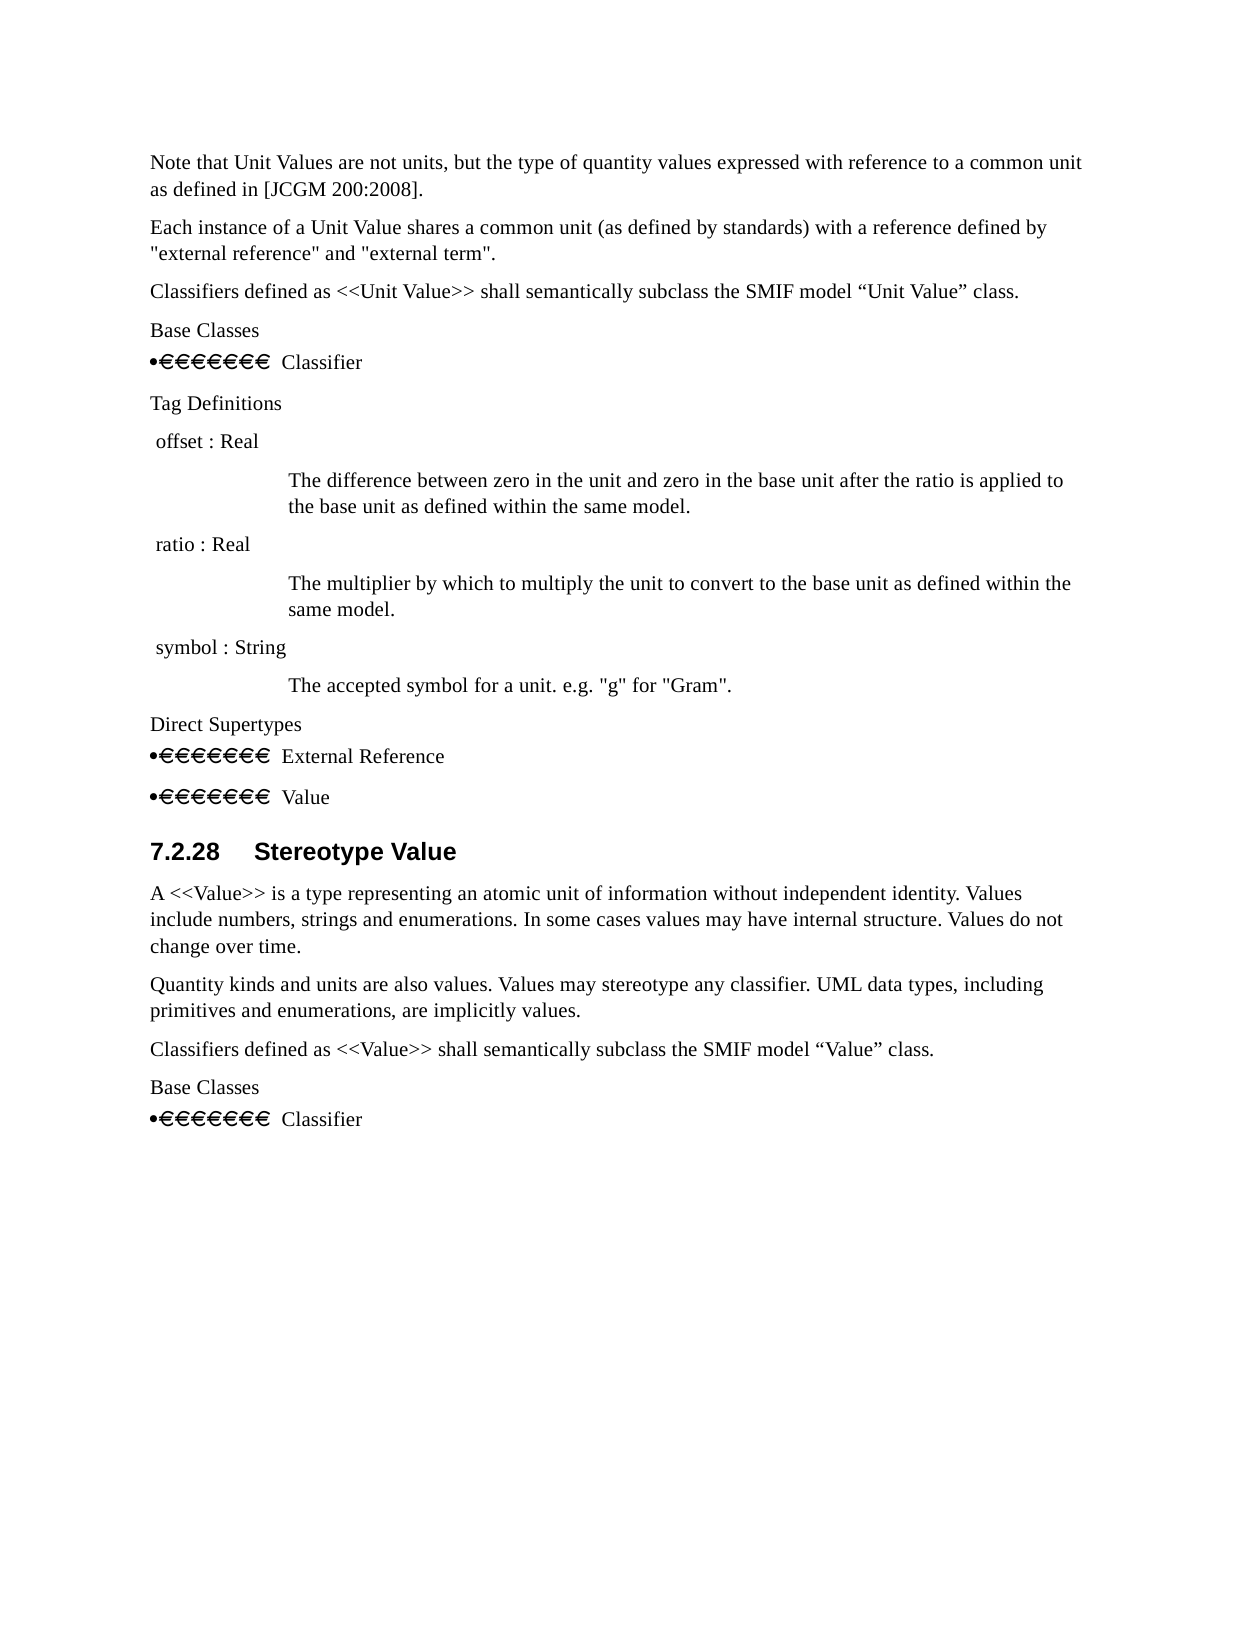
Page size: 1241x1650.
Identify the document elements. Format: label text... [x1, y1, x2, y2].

text offset : Real [150, 429, 1090, 453]
text Note that Unit Values are not units, but the type of quantity values expressed with reference to a common unit as defined in [JCGM 200:2008]. [150, 150, 1090, 201]
text Base Classes [150, 318, 1090, 342]
text Base Classes [150, 1074, 1090, 1099]
text Classifiers defined as <<Unit Value>> shall semantically subclass the SMIF model “Unit Value” class. [150, 279, 1090, 303]
text Classifiers defined as <<Value>> shall semantically subclass the SMIF model “Value” class. [150, 1036, 1090, 1060]
subtitle Stereotype Value [150, 837, 1090, 866]
text ratio : Real [150, 532, 1090, 556]
text symbol : String [150, 635, 1090, 659]
text The accepted symbol for a unit. e.g. "g" for "Gram". [288, 673, 1090, 697]
text · Classifier [150, 350, 1090, 374]
text · External Reference [150, 744, 1090, 768]
text A <<Value>> is a type representing an atomic unit of information without independent identity. Values include numbers, strings and enumerations. In some cases values may have internal structure. Values do not change over time. [150, 881, 1090, 957]
text The difference between zero in the unit and zero in the base unit after the ratio is applied to the base unit as defined within the same model. [288, 467, 1090, 518]
text The multiplier by which to multiply the unit to convert to the base unit as defined within the same model. [288, 570, 1090, 621]
text Each instance of a Unit Value shares a common unit (as defined by standards) with a reference defined by "external reference" and "external term". [150, 215, 1090, 265]
text · Value [150, 785, 1090, 809]
text · Classifier [150, 1107, 1090, 1131]
text Direct Supertypes [150, 712, 1090, 736]
text Quantity kinds and units are also values. Values may stereotype any classifier. UML data types, including primitives and enumerations, are implicitly values. [150, 972, 1090, 1022]
text Tag Definitions [150, 391, 1090, 415]
